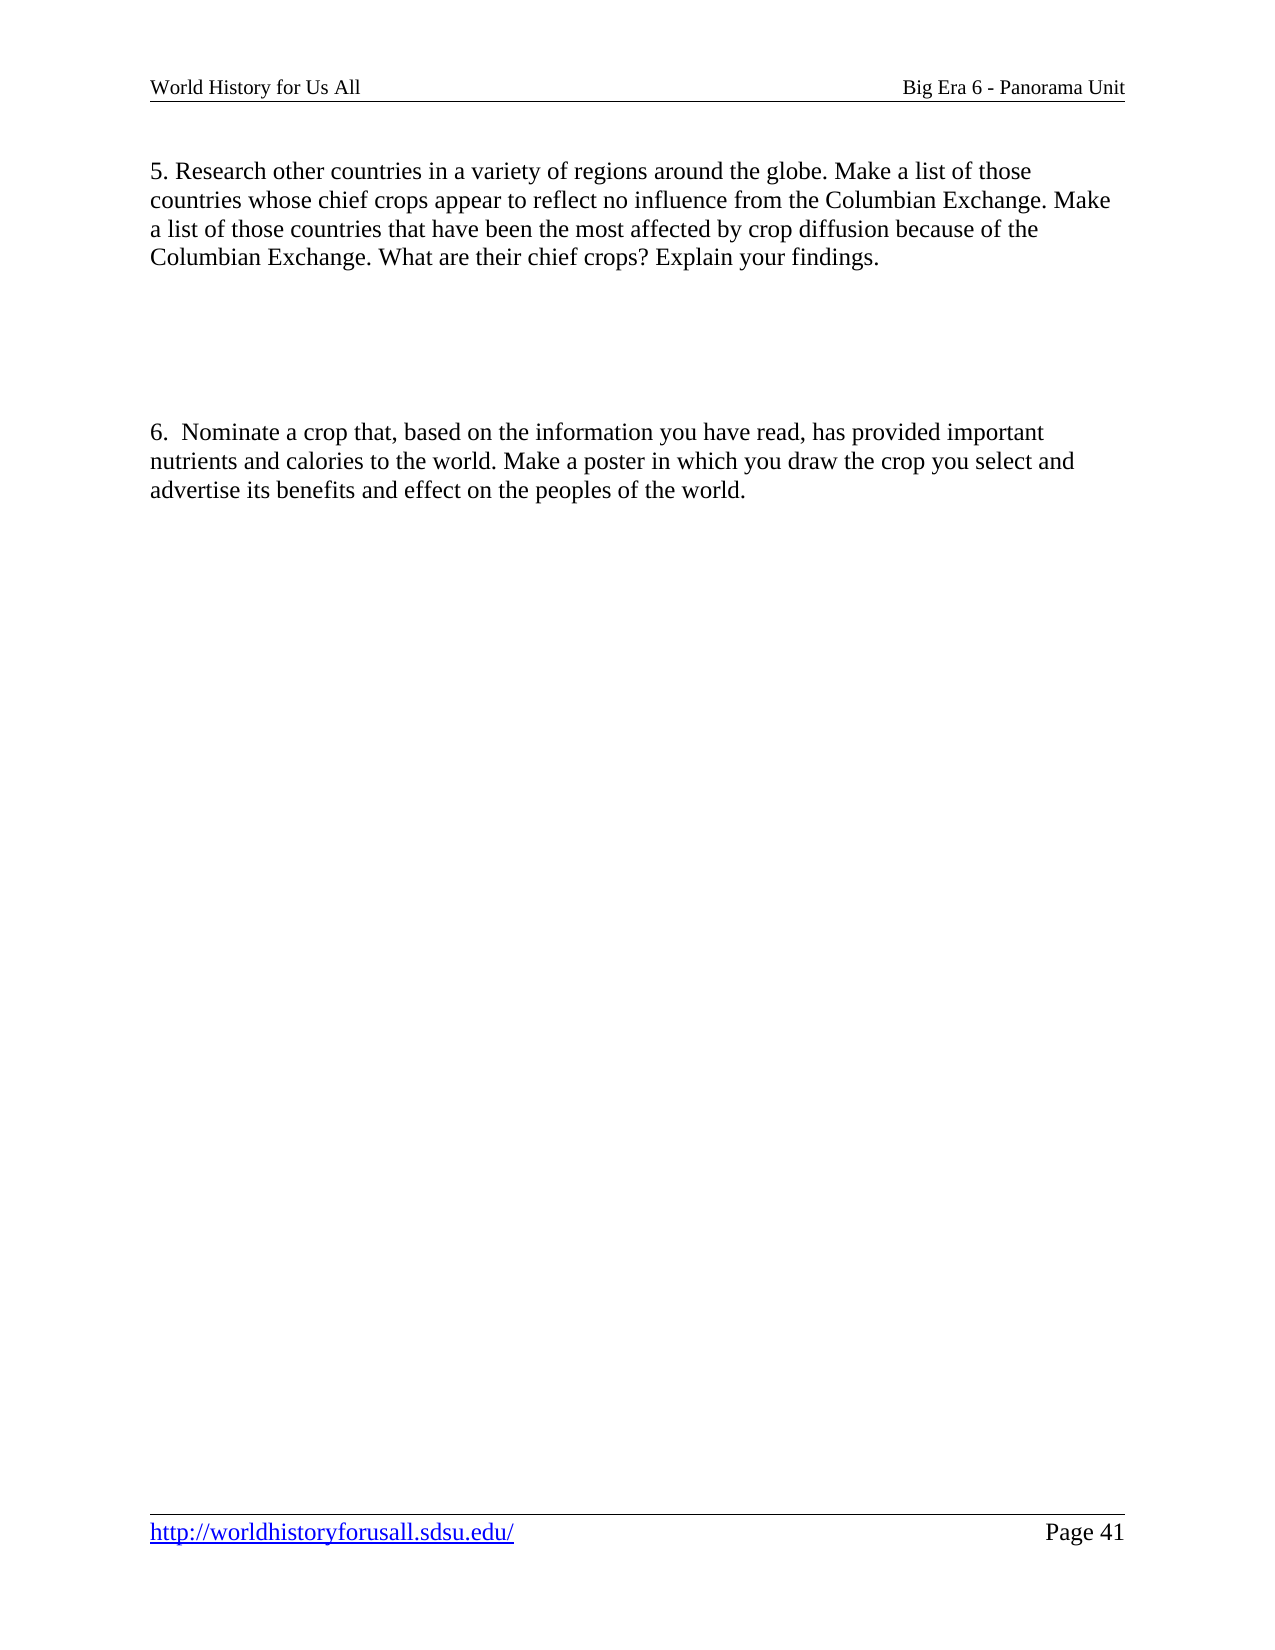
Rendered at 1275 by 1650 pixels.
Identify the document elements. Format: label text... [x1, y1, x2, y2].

text 5. Research other countries in a variety of regions around the globe. Make a list of those countries whose chief crops appear to reflect no influence from the Columbian Exchange. Make a list of those countries that have been the most affected by crop diffusion because of the Columbian Exchange. What are their chief crops? Explain your findings. [150, 156, 1125, 271]
text 6. Nominate a crop that, based on the information you have read, has provided important nutrients and calories to the world. Make a poster in which you draw the crop you select and advertise its benefits and effect on the peoples of the world. [150, 417, 1125, 504]
